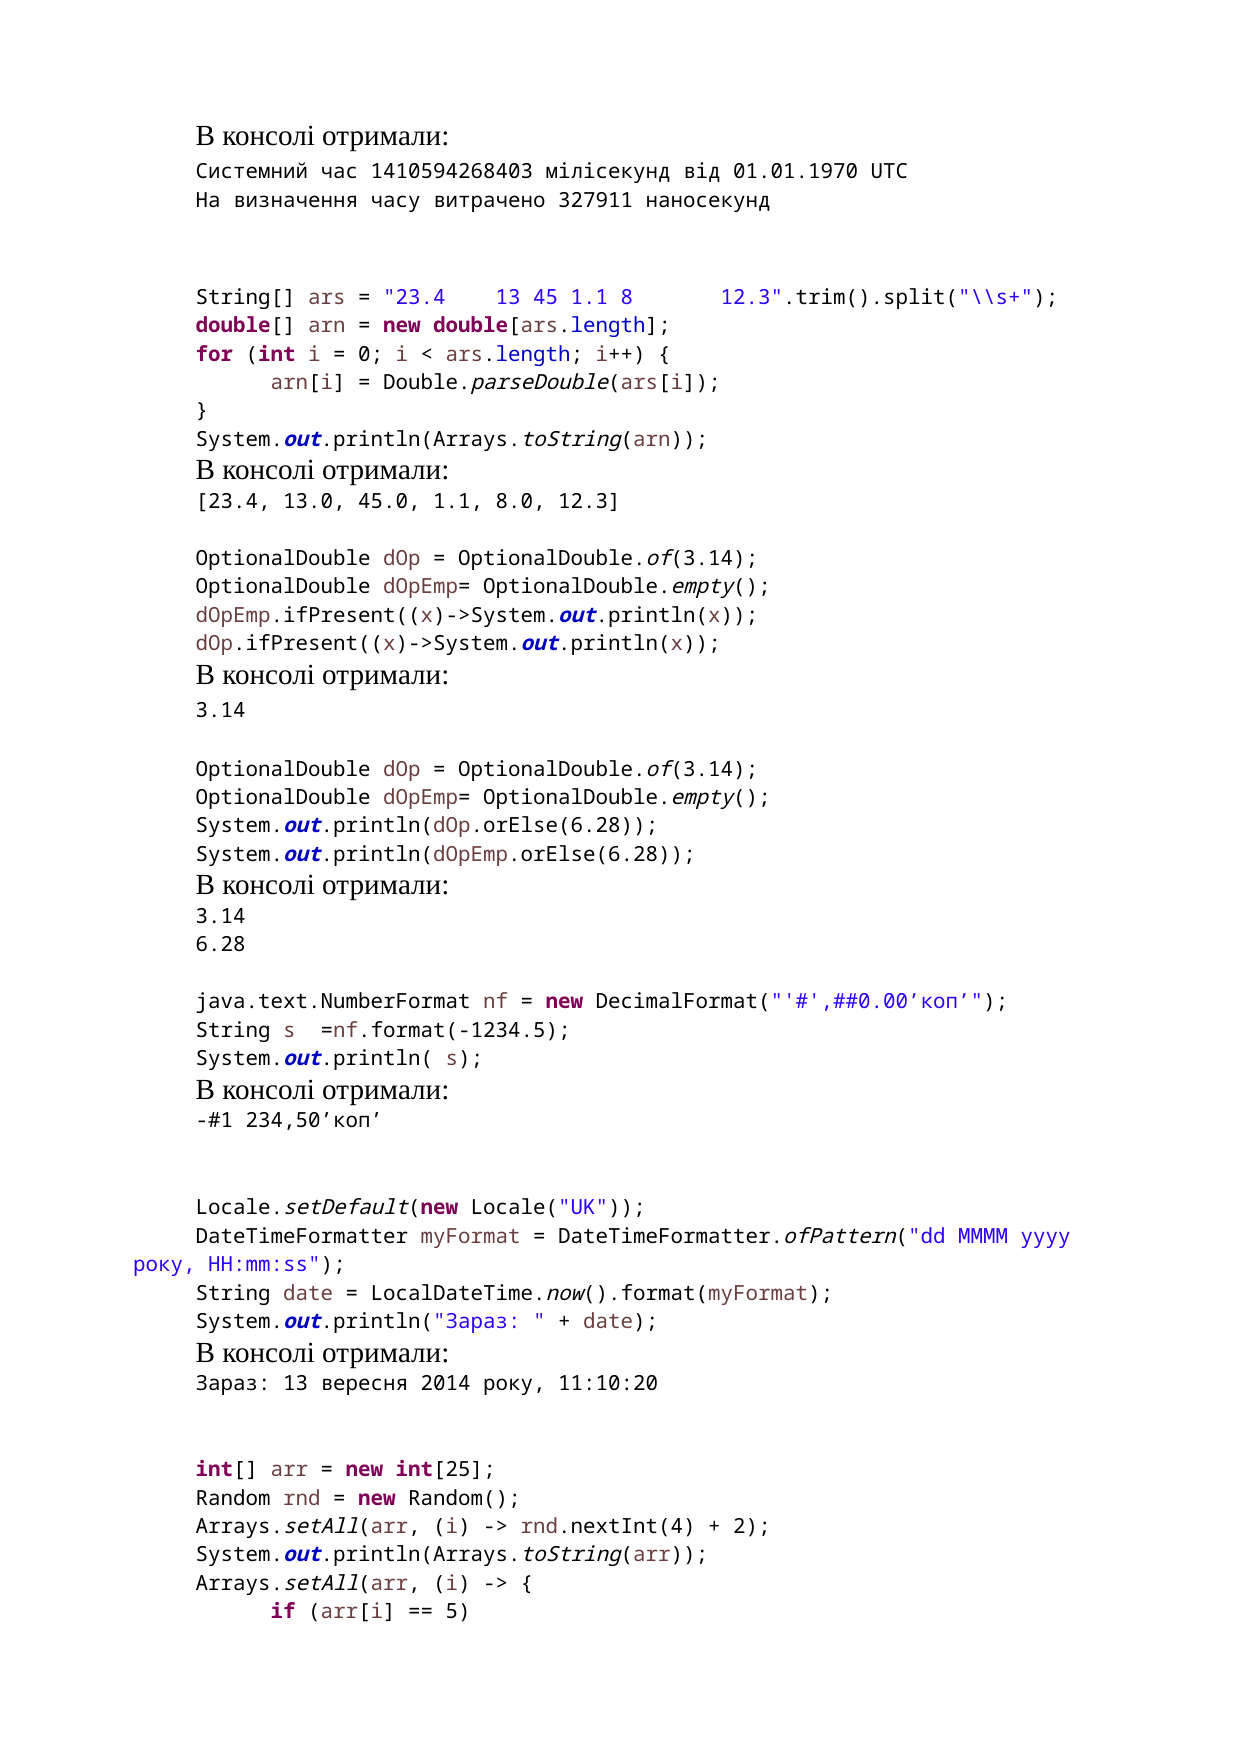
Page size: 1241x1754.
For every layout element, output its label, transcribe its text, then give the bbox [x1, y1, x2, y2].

text Зараз: 13 вересня 2014 року, 11:10:20 [91, 1368, 1123, 1397]
text } [97, 396, 1123, 424]
text 3.14 [195, 901, 1123, 929]
text if (arr[i] == 5) [91, 1596, 1123, 1625]
text System.out.println(Arrays.toString(arr)); [91, 1539, 1123, 1568]
text -#1 234,50’коп’ [120, 1106, 1123, 1134]
text В консолi отримали: [91, 1335, 1123, 1368]
text System.out.println("Зараз: " + date); [91, 1306, 1123, 1335]
text System.out.println(Arrays.toString(arn)); [97, 424, 1123, 452]
text Random rnd = new Random(); [91, 1483, 1123, 1511]
text double[] arn = new double[ars.length]; [97, 310, 1123, 339]
text java.text.NumberFormat nf = new DecimalFormat("'#',##0.00’коп’"); [91, 987, 1123, 1015]
text Arrays.setAll(arr, (i) -> { [91, 1568, 1123, 1596]
text На визначення часу витрачено 327911 наносекунд [120, 185, 1123, 214]
text arn[i] = Double.parseDouble(ars[i]); [97, 367, 1123, 396]
text В консолi отримали: [91, 452, 1123, 486]
text OptionalDouble dOp = OptionalDouble.of(3.14); [91, 543, 1123, 572]
text 6.28 [195, 929, 1123, 958]
text OptionalDouble dOpEmp= OptionalDouble.empty(); [120, 572, 1123, 600]
text Arrays.setAll(arr, (i) -> rnd.nextInt(4) + 2); [91, 1511, 1123, 1539]
text int[] arr = new int[25]; [91, 1454, 1123, 1483]
text В консолi отримали: [120, 118, 1123, 152]
text [23.4, 13.0, 45.0, 1.1, 8.0, 12.3] [91, 486, 1123, 514]
text System.out.println( s); [120, 1043, 1123, 1072]
text OptionalDouble dOp = OptionalDouble.of(3.14); [91, 753, 1123, 782]
text OptionalDouble dOpEmp= OptionalDouble.empty(); [120, 782, 1123, 811]
text Системний час 1410594268403 мілісекунд від 01.01.1970 UTC [120, 152, 1123, 185]
text String s =nf.format(-1234.5); [120, 1015, 1123, 1043]
text В консолi отримали: [91, 1072, 1123, 1106]
text 3.14 [91, 690, 1123, 724]
text System.out.println(dOpEmp.orElse(6.28)); [120, 839, 1123, 867]
text for (int i = 0; i < ars.length; i++) { [97, 339, 1123, 367]
text dOpEmp.ifPresent((x)->System.out.println(x)); [120, 600, 1123, 628]
text DateTimeFormatter myFormat = DateTimeFormatter.ofPattern("dd MMMM yyyy року, HH:mm:ss"); [91, 1221, 1123, 1278]
text System.out.println(dOp.orElse(6.28)); [120, 811, 1123, 839]
text В консолi отримали: [91, 657, 1123, 690]
text String date = LocalDateTime.now().format(myFormat); [91, 1278, 1123, 1306]
text Locale.setDefault(new Locale("UK")); [91, 1191, 1123, 1221]
text В консолi отримали: [91, 867, 1123, 901]
text String[] ars = "23.4 13 45 1.1 8 12.3".trim().split("\\s+"); [97, 281, 1123, 310]
text dOp.ifPresent((x)->System.out.println(x)); [120, 628, 1123, 657]
